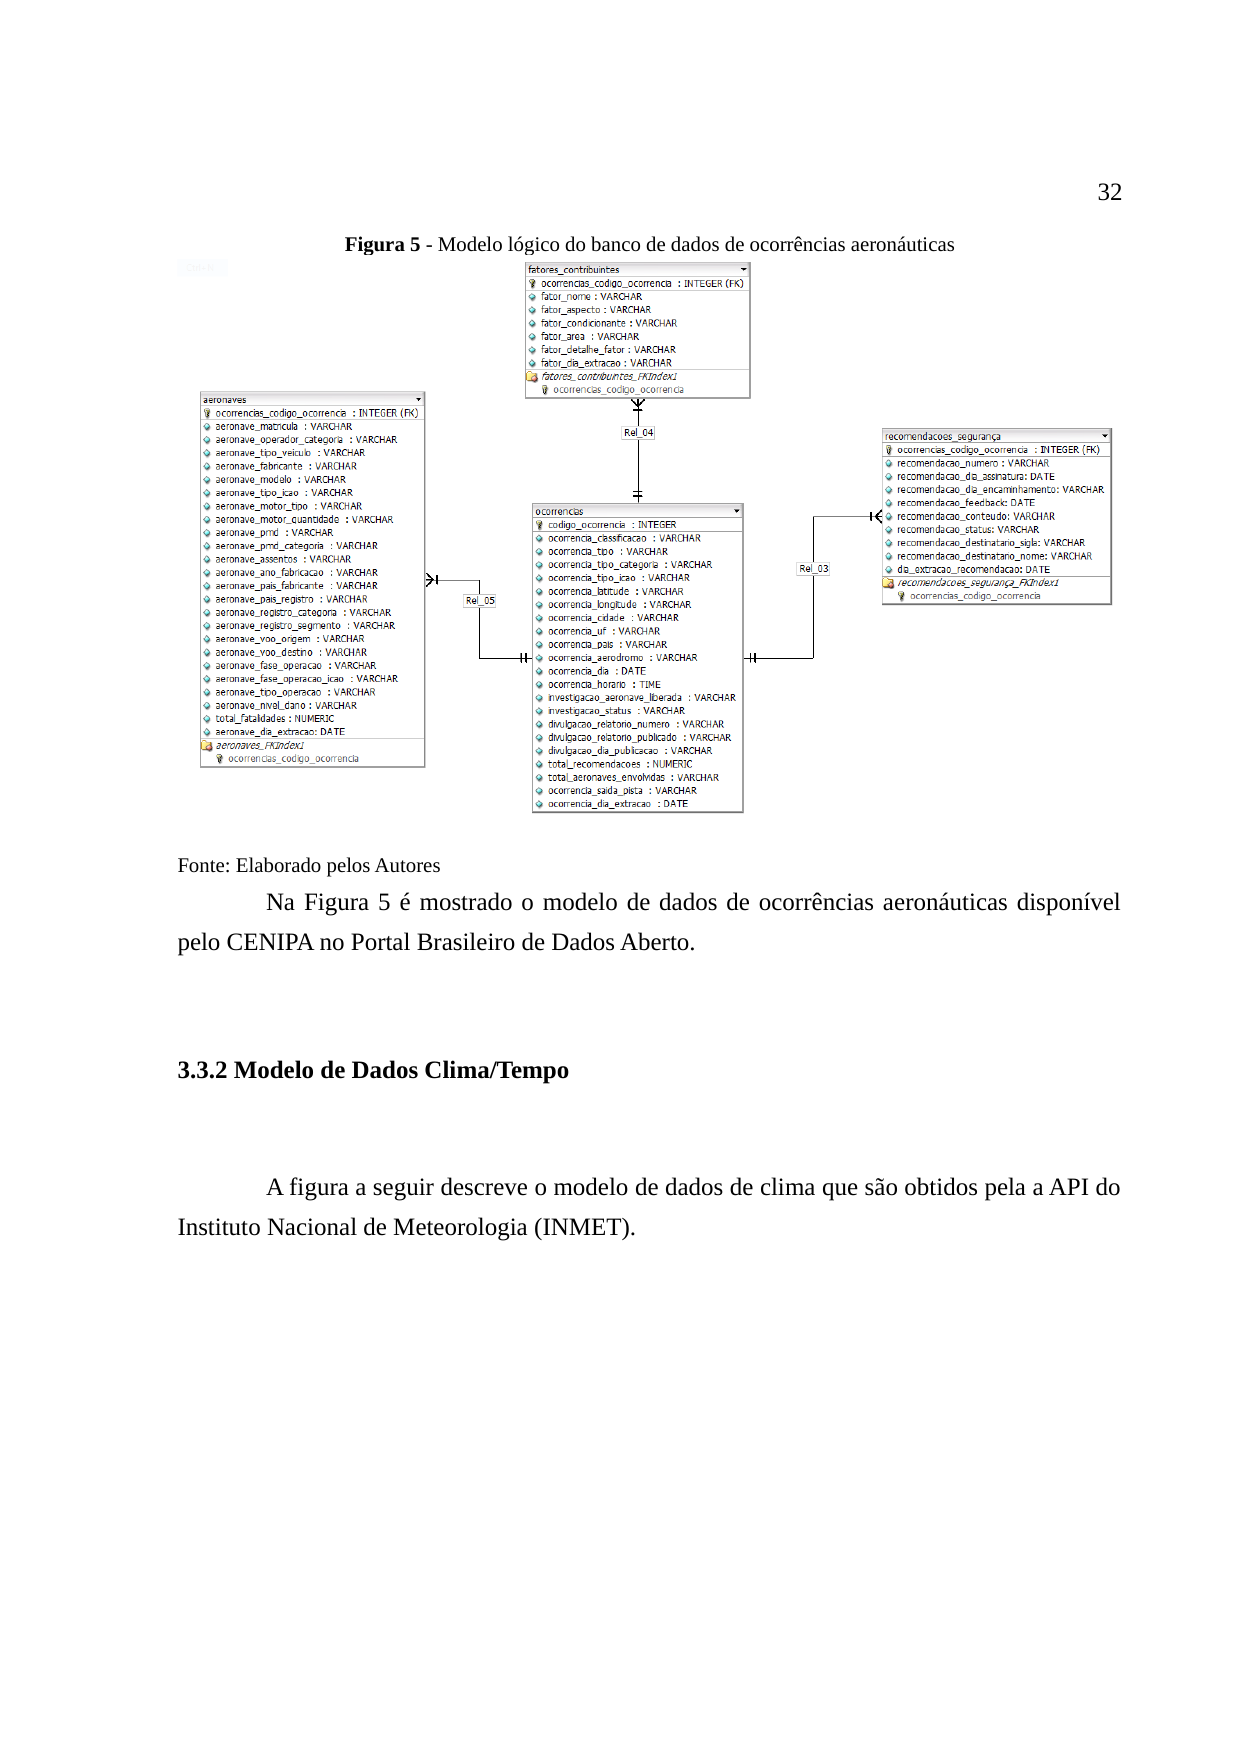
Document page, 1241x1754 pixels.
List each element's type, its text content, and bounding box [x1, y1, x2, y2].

text Figura 5 - Modelo lógico do banco de dados de ocorrências aeronáuticas [177, 231, 1122, 255]
text [177, 828, 1122, 853]
text Fonte: Elaborado pelos Autores [177, 853, 1122, 877]
text Na Figura 5 é mostrado o modelo de dados de ocorrências aeronáuticas disponível pelo CENIPA no Portal Brasileiro de Dados Aberto. [177, 877, 1122, 956]
subtitle Modelo de Dados Clima/Tempo [177, 1055, 1122, 1084]
text A figura a seguir descreve o modelo de dados de clima que são obtidos pela a API do Instituto Nacional de Meteorologia (INMET). [177, 1172, 1122, 1241]
text [177, 207, 1122, 231]
picture [177, 255, 1123, 828]
